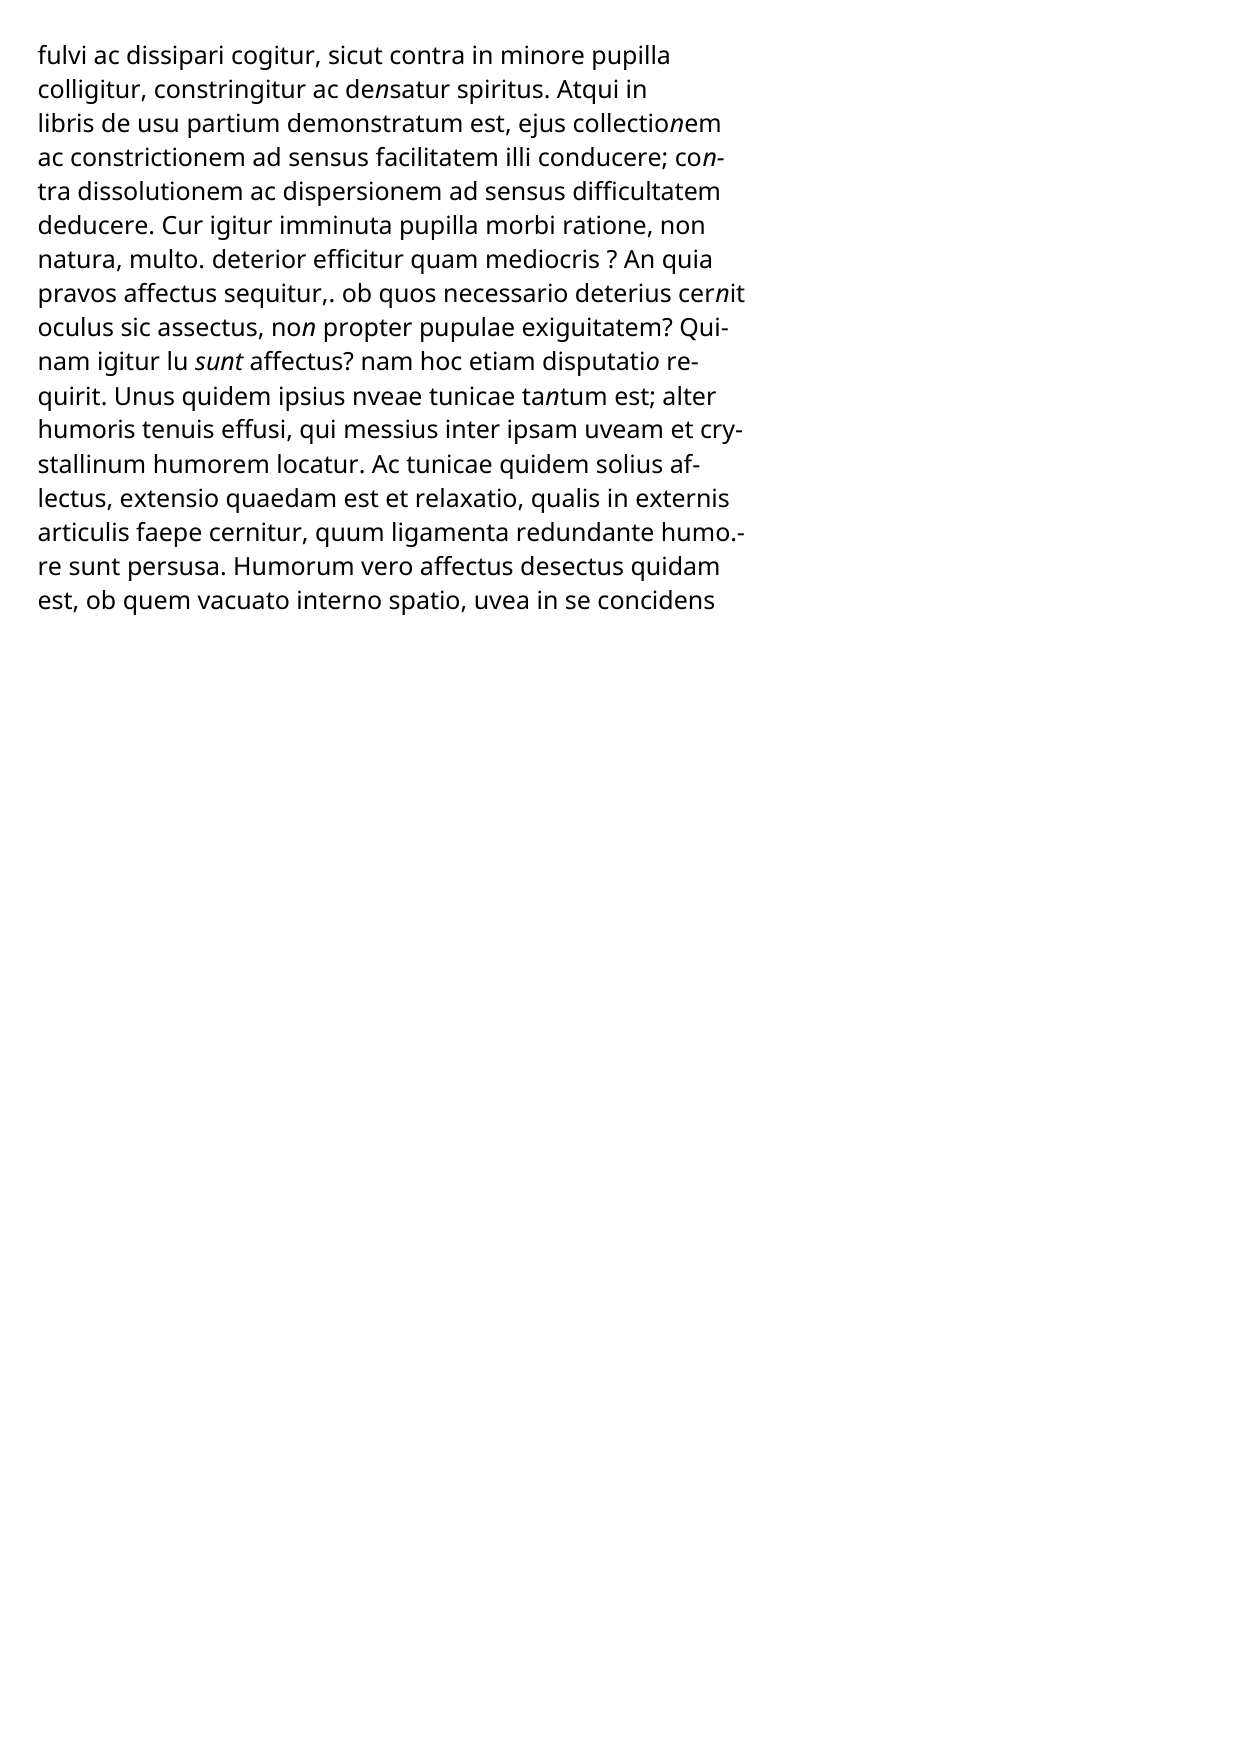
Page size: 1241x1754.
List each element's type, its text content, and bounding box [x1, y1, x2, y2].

text fulvi ac dissipari cogitur, sicut contra in minore pupilla colligitur, constringitur ac densatur spiritus. Atqui in libris de usu partium demonstratum est, ejus collectionem ac constrictionem ad sensus facilitatem illi conducere; con- tra dissolutionem ac dispersionem ad sensus difficultatem deducere. Cur igitur imminuta pupilla morbi ratione, non natura, multo. deterior efficitur quam mediocris ? An quia pravos affectus sequitur,. ob quos necessario deterius cernit oculus sic assectus, non propter pupulae exiguitatem? Qui- nam igitur lu sunt affectus? nam hoc etiam disputatio re- quirit. Unus quidem ipsius nveae tunicae tantum est; alter humoris tenuis effusi, qui messius inter ipsam uveam et cry- stallinum humorem locatur. Ac tunicae quidem solius af- lectus, extensio quaedam est et relaxatio, qualis in externis articulis faepe cernitur, quum ligamenta redundante humo.- re sunt persusa. Humorum vero affectus desectus quidam est, ob quem vacuato interno spatio, uvea in se concidens [37, 37, 1203, 617]
